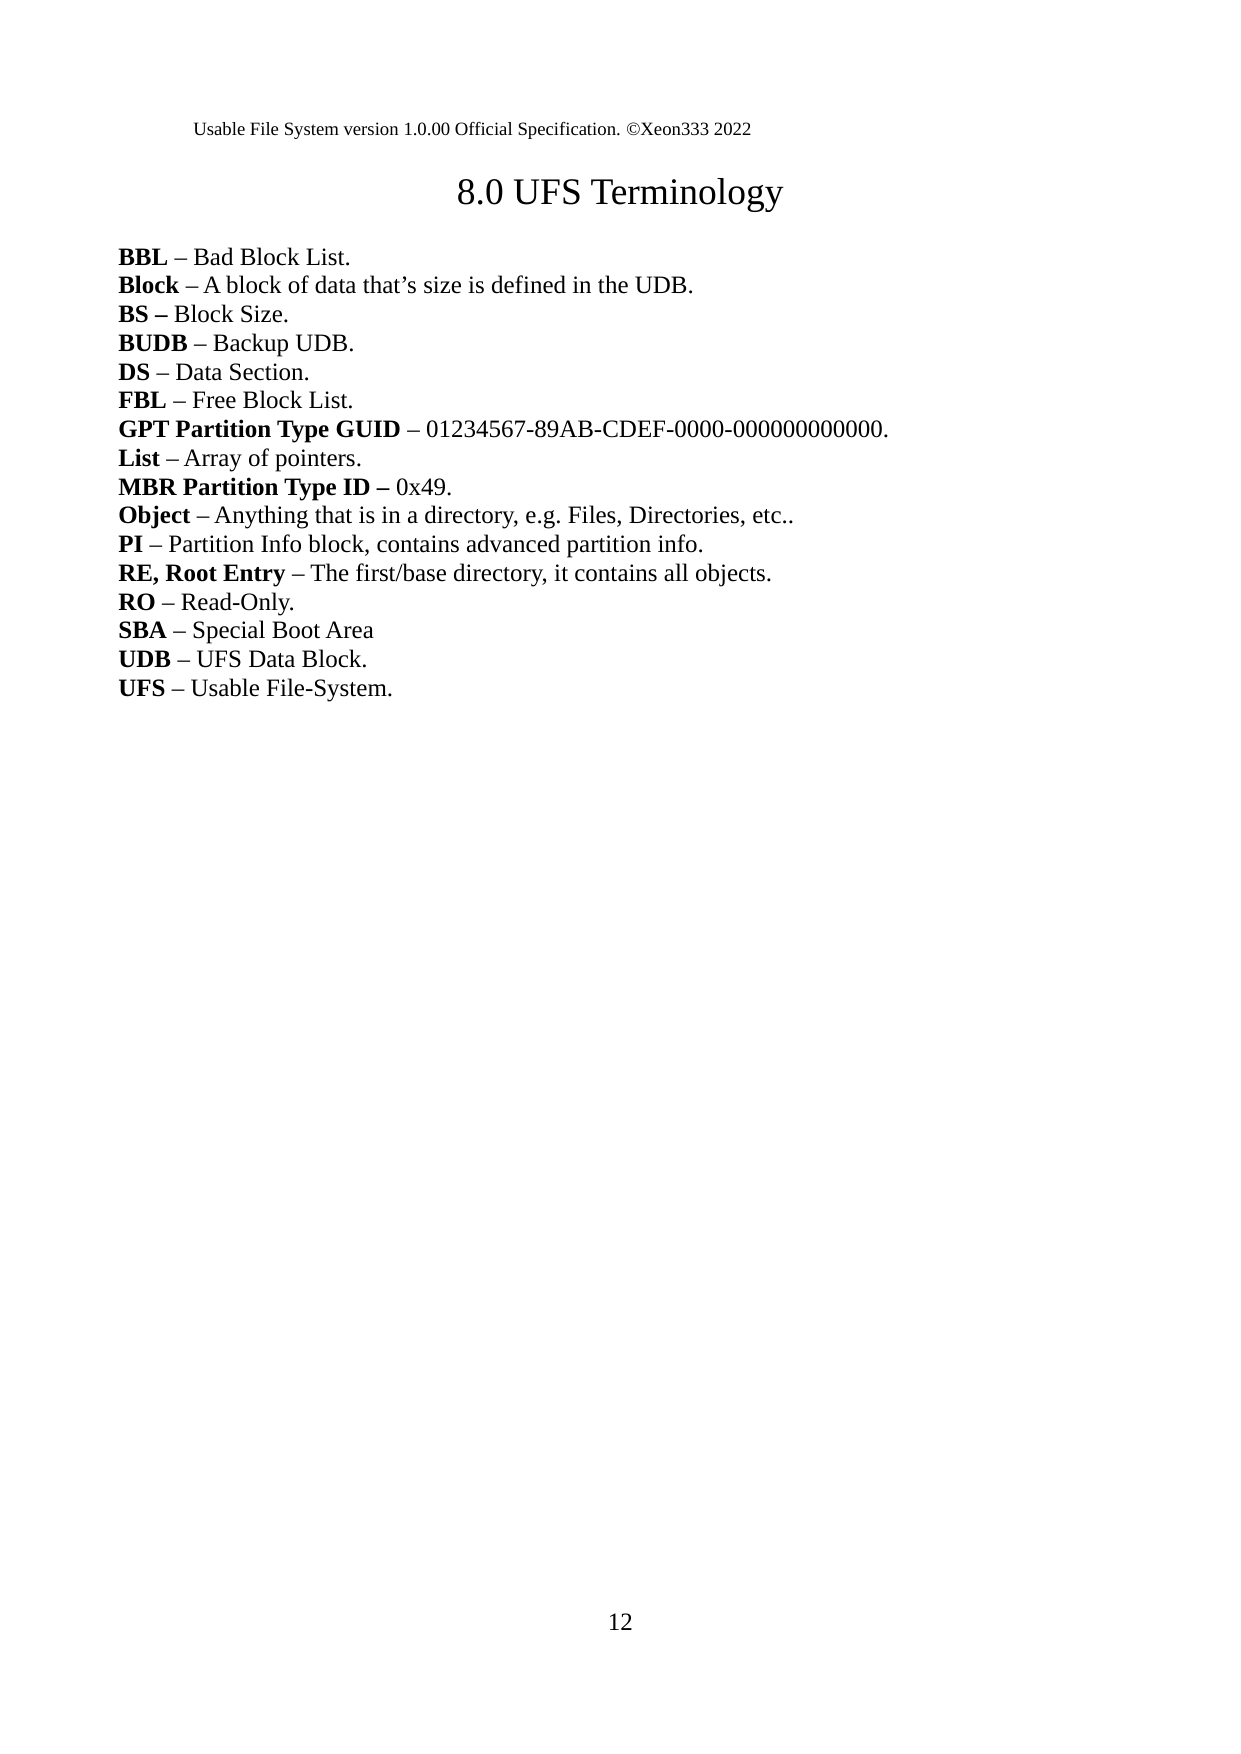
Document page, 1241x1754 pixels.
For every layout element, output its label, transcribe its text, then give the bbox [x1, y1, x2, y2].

text List – Array of pointers. [118, 443, 1122, 472]
text PI – Partition Info block, contains advanced partition info. [118, 529, 1122, 558]
text 8.0 UFS Terminology [118, 170, 1122, 213]
text UFS – Usable File-System. [118, 673, 1122, 702]
text RO – Read-Only. [118, 587, 1122, 615]
text SBA – Special Boot Area [118, 615, 1122, 644]
text UDB – UFS Data Block. [118, 644, 1122, 673]
text Object – Anything that is in a directory, e.g. Files, Directories, etc.. [118, 500, 1122, 529]
text BS – Block Size. [118, 299, 1122, 328]
text DS – Data Section. [118, 357, 1122, 385]
text FBL – Free Block List. [118, 385, 1122, 414]
text MBR Partition Type ID – 0x49. [118, 472, 1122, 500]
text BUDB – Backup UDB. [118, 328, 1122, 357]
text RE, Root Entry – The first/base directory, it contains all objects. [118, 558, 1122, 587]
text BBL – Bad Block List. [118, 242, 1122, 270]
text GPT Partition Type GUID – 01234567-89AB-CDEF-0000-000000000000. [118, 414, 1122, 443]
text Block – A block of data that’s size is defined in the UDB. [118, 270, 1122, 299]
